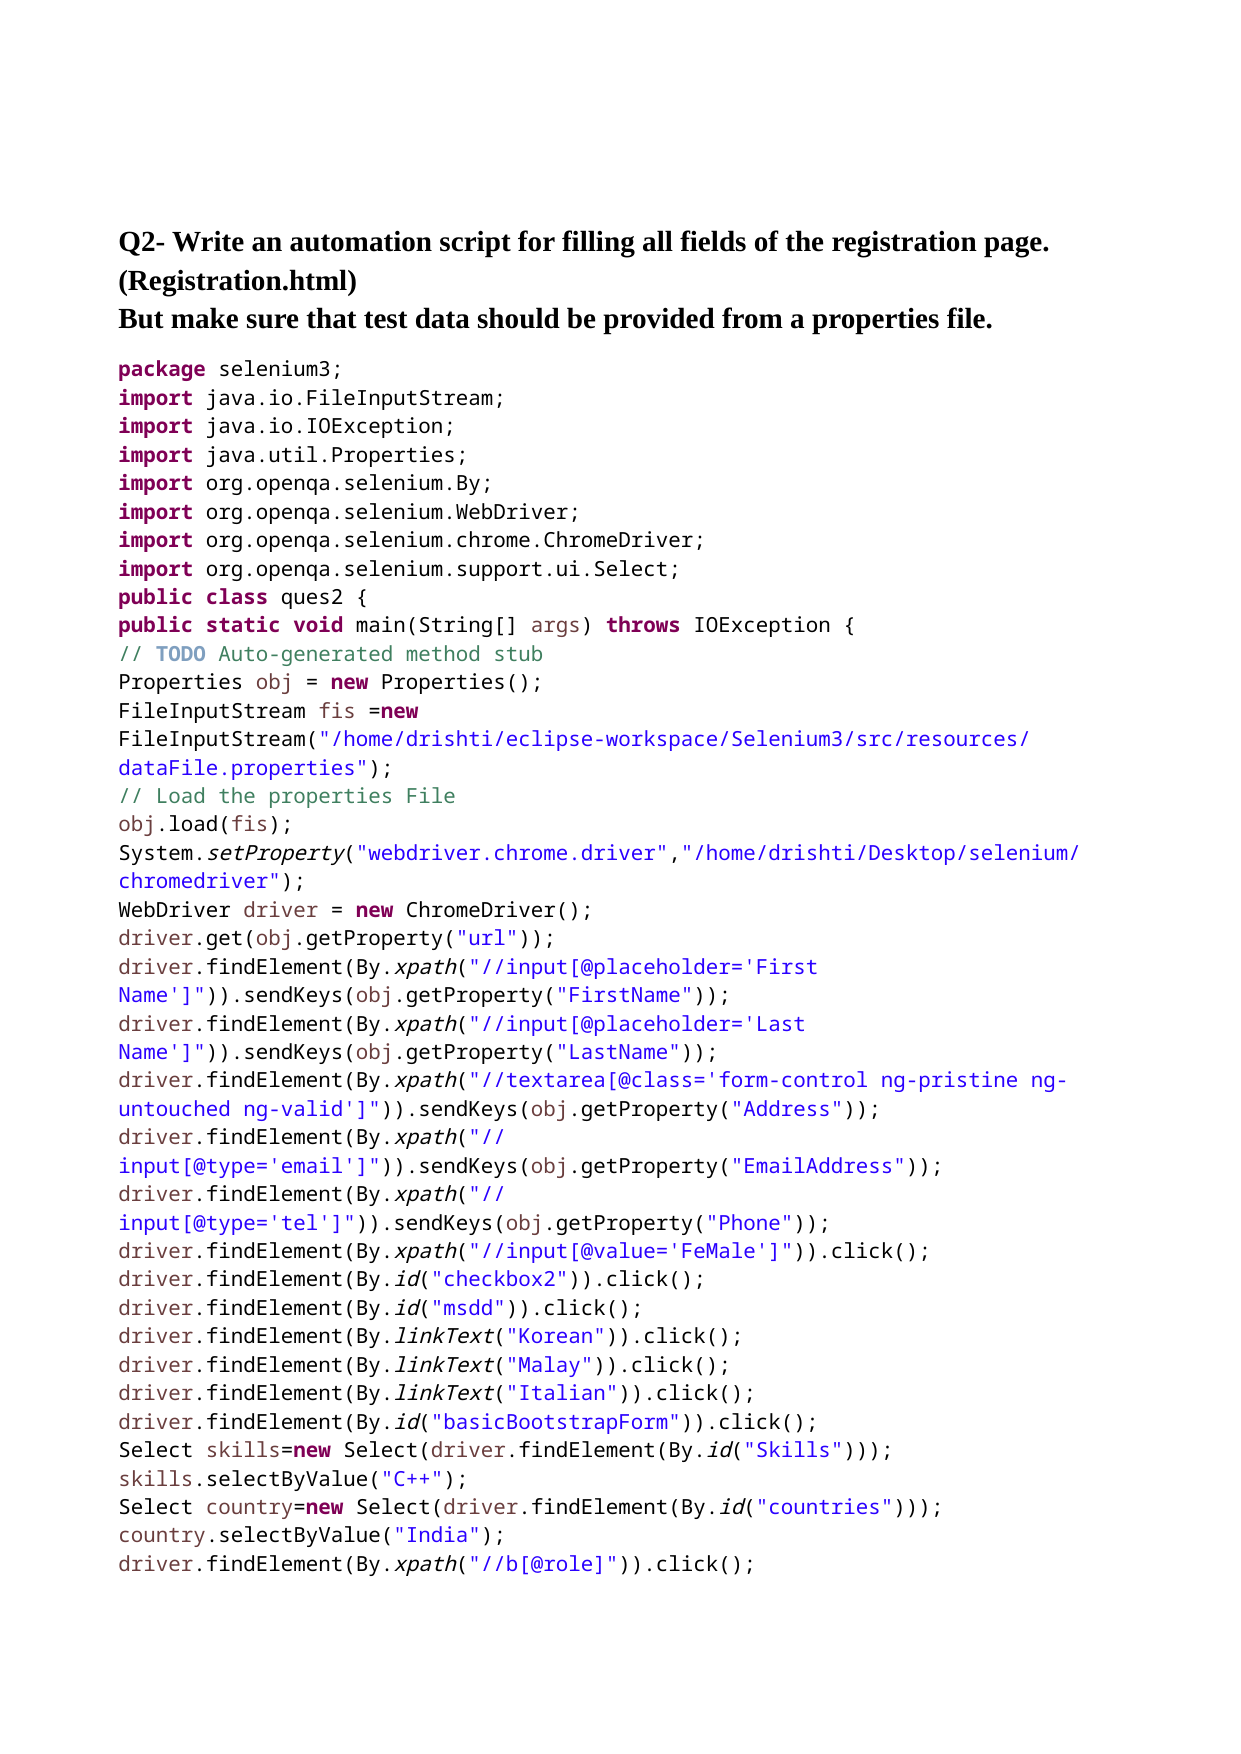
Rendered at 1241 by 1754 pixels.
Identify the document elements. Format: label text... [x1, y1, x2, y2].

text import org.openqa.selenium.support.ui.Select; [118, 554, 1122, 582]
text driver.findElement(By.xpath("//input[@type='email']")).sendKeys(obj.getProperty("EmailAddress")); [118, 1122, 1122, 1179]
text import org.openqa.selenium.WebDriver; [118, 497, 1122, 525]
text public class ques2 { [118, 582, 1122, 611]
text Select country=new Select(driver.findElement(By.id("countries"))); [118, 1492, 1122, 1521]
text driver.get(obj.getProperty("url")); [118, 923, 1122, 952]
text import org.openqa.selenium.chrome.ChromeDriver; [118, 525, 1122, 554]
text FileInputStream fis =new FileInputStream("/home/drishti/eclipse-workspace/Selenium3/src/resources/dataFile.properties"); [118, 696, 1122, 781]
text import java.io.FileInputStream; [118, 383, 1122, 411]
text skills.selectByValue("C++"); [118, 1464, 1122, 1492]
text driver.findElement(By.id("checkbox2")).click(); [118, 1264, 1122, 1293]
text obj.load(fis); [118, 809, 1122, 838]
text package selenium3; [118, 354, 1122, 383]
text import org.openqa.selenium.By; [118, 468, 1122, 497]
text driver.findElement(By.xpath("//input[@placeholder='First Name']")).sendKeys(obj.getProperty("FirstName")); [118, 952, 1122, 1009]
text public static void main(String[] args) throws IOException { [118, 611, 1122, 639]
text Q2- Write an automation script for filling all fields of the registration page. (Registration.html) But make sure that test data should be provided from a properties file. [118, 224, 1122, 335]
text import java.util.Properties; [118, 440, 1122, 468]
text driver.findElement(By.linkText("Italian")).click(); [118, 1378, 1122, 1407]
text driver.findElement(By.id("msdd")).click(); [118, 1293, 1122, 1321]
text driver.findElement(By.xpath("//input[@type='tel']")).sendKeys(obj.getProperty("Phone")); [118, 1179, 1122, 1236]
text Properties obj = new Properties(); [118, 667, 1122, 696]
text driver.findElement(By.xpath("//input[@value='FeMale']")).click(); [118, 1236, 1122, 1264]
text WebDriver driver = new ChromeDriver(); [118, 895, 1122, 923]
text driver.findElement(By.xpath("//b[@role]")).click(); [118, 1549, 1122, 1606]
text // Load the properties File [118, 781, 1122, 809]
text country.selectByValue("India"); [118, 1521, 1122, 1549]
text Select skills=new Select(driver.findElement(By.id("Skills"))); [118, 1435, 1122, 1464]
text driver.findElement(By.linkText("Korean")).click(); [118, 1321, 1122, 1350]
text driver.findElement(By.linkText("Malay")).click(); [118, 1350, 1122, 1378]
text driver.findElement(By.id("basicBootstrapForm")).click(); [118, 1407, 1122, 1435]
text driver.findElement(By.xpath("//input[@placeholder='Last Name']")).sendKeys(obj.getProperty("LastName")); [118, 1009, 1122, 1066]
text System.setProperty("webdriver.chrome.driver","/home/drishti/Desktop/selenium/chromedriver"); [118, 838, 1122, 895]
text import java.io.IOException; [118, 411, 1122, 440]
text driver.findElement(By.xpath("//textarea[@class='form-control ng-pristine ng-untouched ng-valid']")).sendKeys(obj.getProperty("Address")); [118, 1066, 1122, 1122]
text // TODO Auto-generated method stub [118, 639, 1122, 667]
